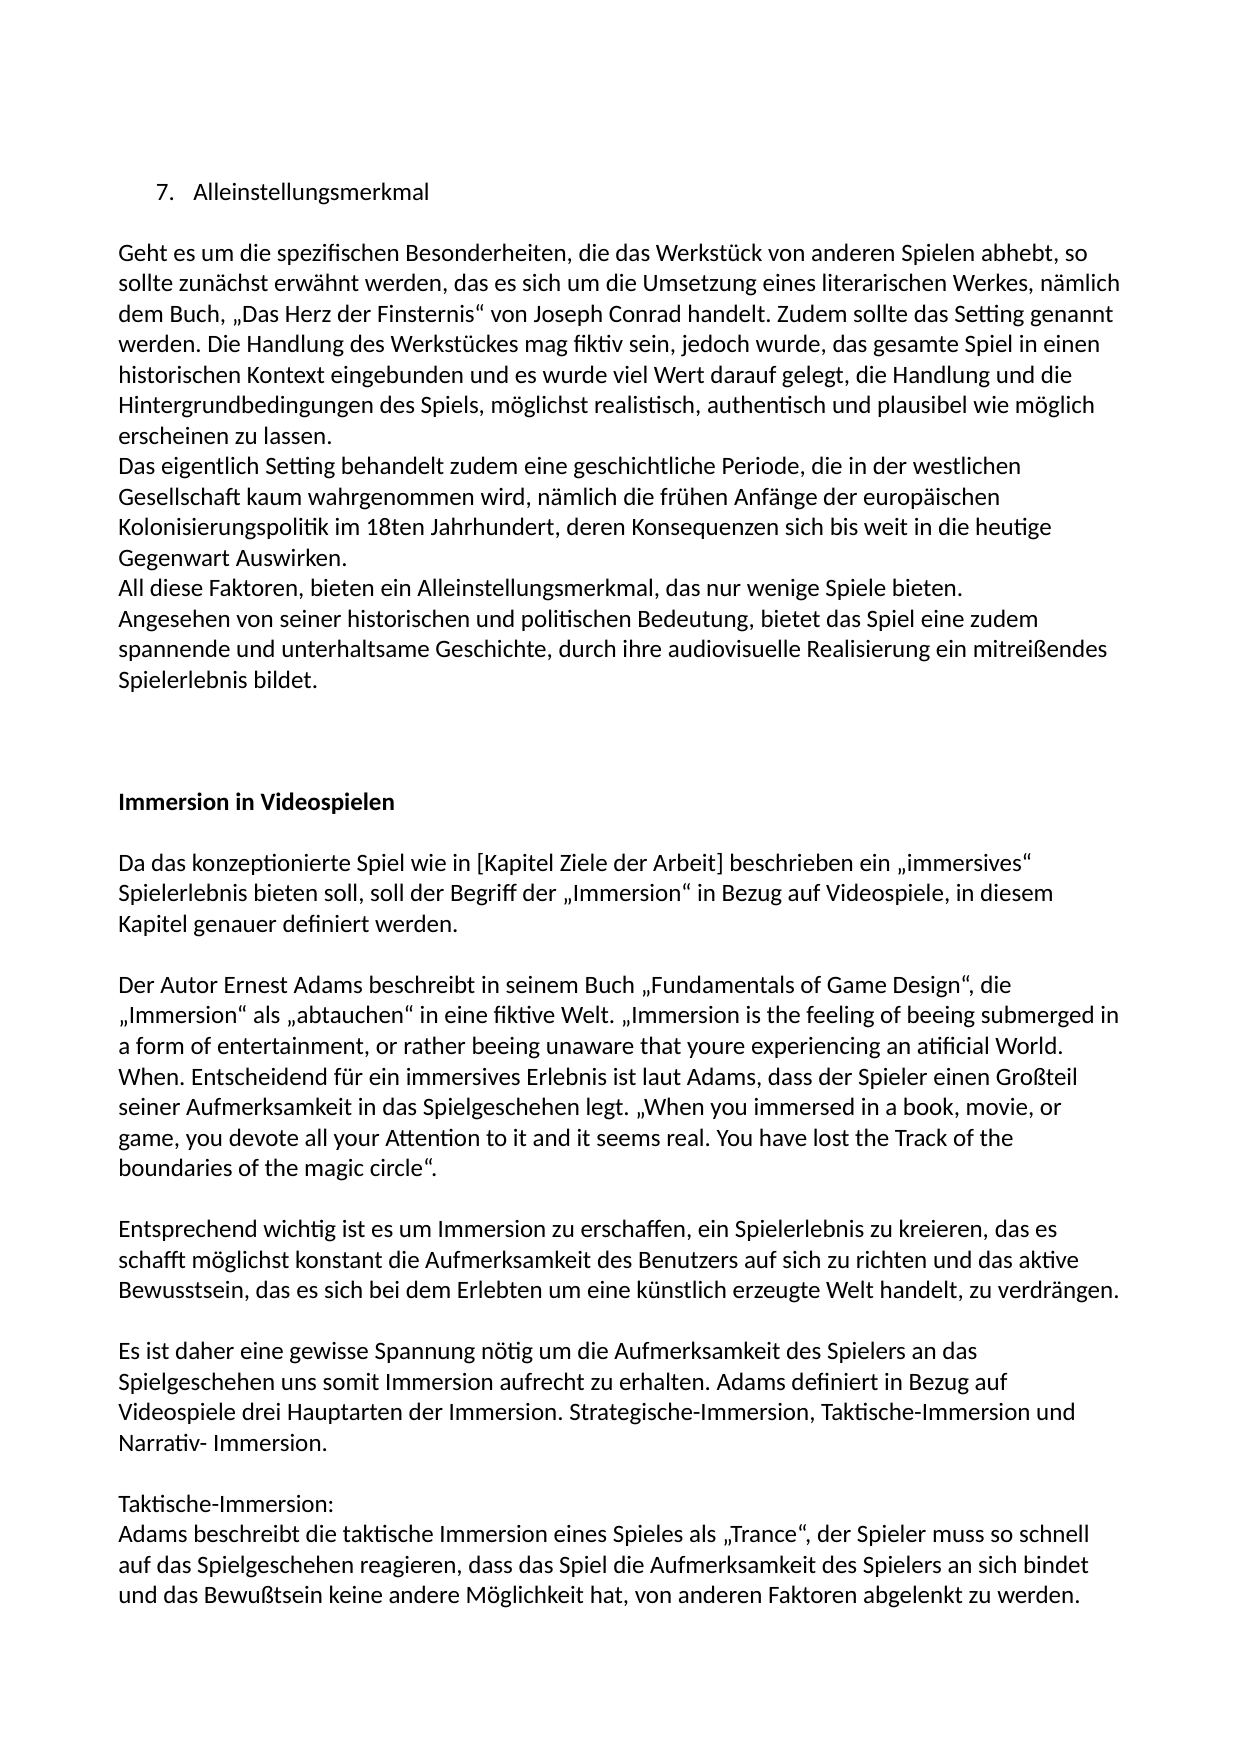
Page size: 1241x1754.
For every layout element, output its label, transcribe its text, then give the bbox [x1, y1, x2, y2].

text Entsprechend wichtig ist es um Immersion zu erschaffen, ein Spielerlebnis zu kreieren, das es schafft möglichst konstant die Aufmerksamkeit des Benutzers auf sich zu richten und das aktive Bewusstsein, das es sich bei dem Erlebten um eine künstlich erzeugte Welt handelt, zu verdrängen. [118, 1213, 1122, 1305]
text Da das konzeptionierte Spiel wie in [Kapitel Ziele der Arbeit] beschrieben ein „immersives“ Spielerlebnis bieten soll, soll der Begriff der „Immersion“ in Bezug auf Videospiele, in diesem Kapitel genauer definiert werden. [118, 847, 1122, 939]
text Es ist daher eine gewisse Spannung nötig um die Aufmerksamkeit des Spielers an das Spielgeschehen uns somit Immersion aufrecht zu erhalten. Adams definiert in Bezug auf Videospiele drei Hauptarten der Immersion. Strategische-Immersion, Taktische-Immersion und Narrativ- Immersion. [118, 1335, 1122, 1457]
text Immersion in Videospielen [118, 786, 1122, 817]
text Angesehen von seiner historischen und politischen Bedeutung, bietet das Spiel eine zudem spannende und unterhaltsame Geschichte, durch ihre audiovisuelle Realisierung ein mitreißendes Spielerlebnis bildet. [118, 603, 1122, 694]
list Alleinstellungsmerkmal [156, 176, 1122, 206]
text Das eigentlich Setting behandelt zudem eine geschichtliche Periode, die in der westlichen Gesellschaft kaum wahrgenommen wird, nämlich die frühen Anfänge der europäischen Kolonisierungspolitik im 18ten Jahrhundert, deren Konsequenzen sich bis weit in die heutige Gegenwart Auswirken. [118, 450, 1122, 572]
text Taktische-Immersion: Adams beschreibt die taktische Immersion eines Spieles als „Trance“, der Spieler muss so schnell auf das Spielgeschehen reagieren, dass das Spiel die Aufmerksamkeit des Spielers an sich bindet und das Bewußtsein keine andere Möglichkeit hat, von anderen Faktoren abgelenkt zu werden. [118, 1488, 1122, 1610]
text Geht es um die spezifischen Besonderheiten, die das Werkstück von anderen Spielen abhebt, so sollte zunächst erwähnt werden, das es sich um die Umsetzung eines literarischen Werkes, nämlich dem Buch, „Das Herz der Finsternis“ von Joseph Conrad handelt. Zudem sollte das Setting genannt werden. Die Handlung des Werkstückes mag fiktiv sein, jedoch wurde, das gesamte Spiel in einen historischen Kontext eingebunden und es wurde viel Wert darauf gelegt, die Handlung und die Hintergrundbedingungen des Spiels, möglichst realistisch, authentisch und plausibel wie möglich erscheinen zu lassen. [118, 237, 1122, 450]
text All diese Faktoren, bieten ein Alleinstellungsmerkmal, das nur wenige Spiele bieten. [118, 572, 1122, 603]
text Der Autor Ernest Adams beschreibt in seinem Buch „Fundamentals of Game Design“, die „Immersion“ als „abtauchen“ in eine fiktive Welt. „Immersion is the feeling of beeing submerged in a form of entertainment, or rather beeing unaware that youre experiencing an atificial World. When. Entscheidend für ein immersives Erlebnis ist laut Adams, dass der Spieler einen Großteil seiner Aufmerksamkeit in das Spielgeschehen legt. „When you immersed in a book, movie, or game, you devote all your Attention to it and it seems real. You have lost the Track of the boundaries of the magic circle“. [118, 969, 1122, 1183]
